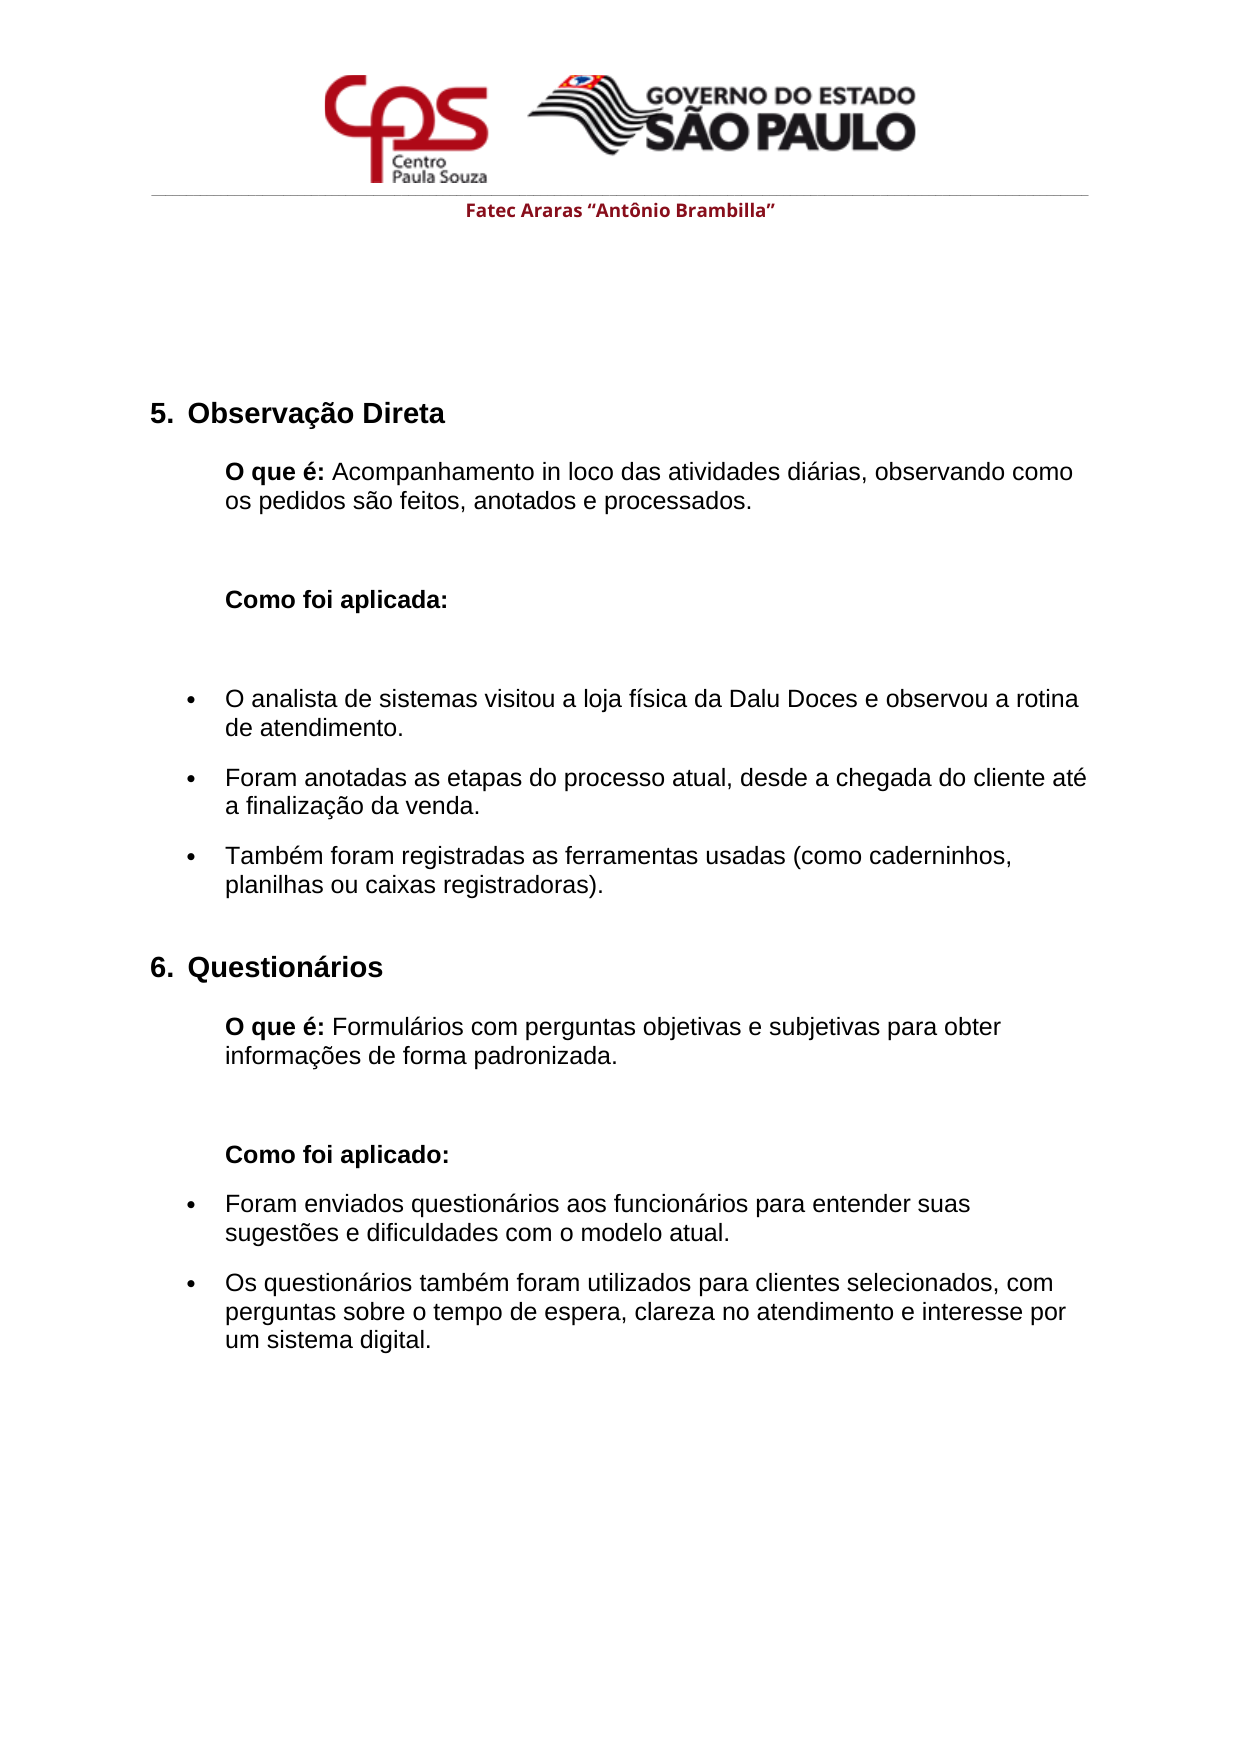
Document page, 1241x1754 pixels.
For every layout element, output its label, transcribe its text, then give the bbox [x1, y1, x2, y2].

list Foram anotadas as etapas do processo atual, desde a chegada do cliente até a finalização da venda. [187, 762, 1090, 820]
text O que é: Formulários com perguntas objetivas e subjetivas para obter informações de forma padronizada. [225, 1012, 1090, 1069]
list Também foram registradas as ferramentas usadas (como caderninhos, planilhas ou caixas registradoras). [187, 841, 1090, 898]
list Foram enviados questionários aos funcionários para entender suas sugestões e dificuldades com o modelo atual. [187, 1189, 1090, 1247]
subtitle Observação Direta [150, 396, 1090, 429]
list Os questionários também foram utilizados para clientes selecionados, com perguntas sobre o tempo de espera, clareza no atendimento e interesse por um sistema digital. [187, 1268, 1090, 1354]
list O analista de sistemas visitou a loja física da Dalu Doces e observou a rotina de atendimento. [187, 684, 1090, 742]
subtitle Questionários [150, 950, 1090, 984]
text Como foi aplicado: [225, 1140, 1090, 1168]
text O que é: Acompanhamento in loco das atividades diárias, observando como os pedidos são feitos, anotados e processados. [225, 457, 1090, 514]
text Como foi aplicada: [225, 585, 1090, 614]
